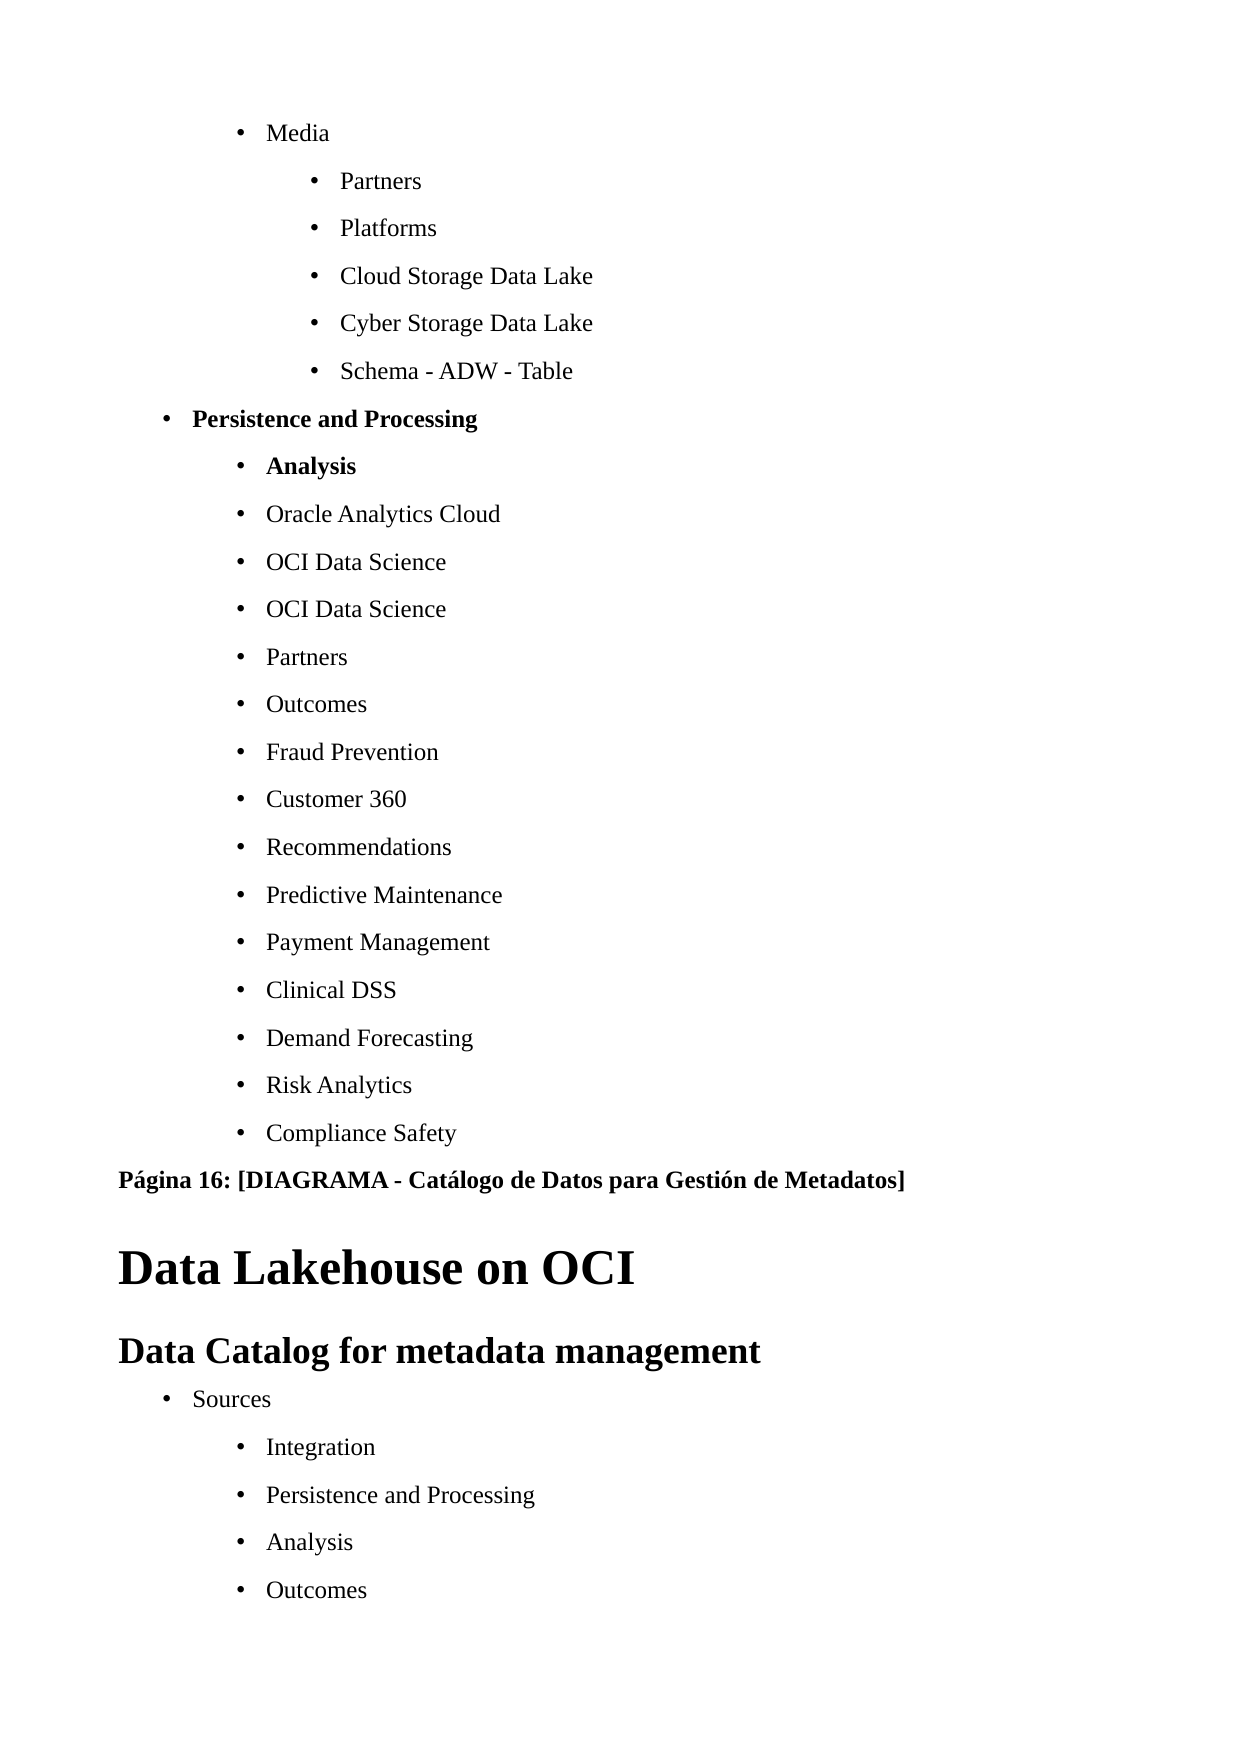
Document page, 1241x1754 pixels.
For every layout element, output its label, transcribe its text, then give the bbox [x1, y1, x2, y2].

list Clinical DSS [236, 975, 1122, 1004]
list Schema - ADW - Table [310, 356, 1122, 385]
list Outcomes [236, 1575, 1122, 1604]
list Analysis [236, 451, 1122, 480]
list Cloud Storage Data Lake [310, 261, 1122, 290]
list Persistence and Processing [236, 1480, 1122, 1508]
list Oracle Analytics Cloud [236, 499, 1122, 528]
list OCI Data Science [236, 594, 1122, 623]
list Analysis [236, 1527, 1122, 1556]
list Risk Analytics [236, 1070, 1122, 1099]
list Recommendations [236, 832, 1122, 861]
list Cyber Storage Data Lake [310, 308, 1122, 337]
list Outcomes [236, 689, 1122, 718]
list Compliance Safety [236, 1118, 1122, 1147]
list Partners [310, 166, 1122, 194]
list Partners [236, 642, 1122, 671]
list Payment Management [236, 927, 1122, 956]
list OCI Data Science [236, 547, 1122, 575]
subtitle Data Catalog for metadata management [118, 1329, 1122, 1372]
list Sources [162, 1384, 1122, 1413]
list Predictive Maintenance [236, 880, 1122, 908]
text Página 16: [DIAGRAMA - Catálogo de Datos para Gestión de Metadatos] [118, 1165, 1122, 1194]
subtitle Data Lakehouse on OCI [118, 1238, 1122, 1296]
list Media [236, 118, 1122, 147]
list Demand Forecasting [236, 1023, 1122, 1051]
list Persistence and Processing [162, 404, 1122, 432]
list Integration [236, 1432, 1122, 1461]
list Platforms [310, 213, 1122, 242]
list Fraud Prevention [236, 737, 1122, 766]
list Customer 360 [236, 784, 1122, 813]
